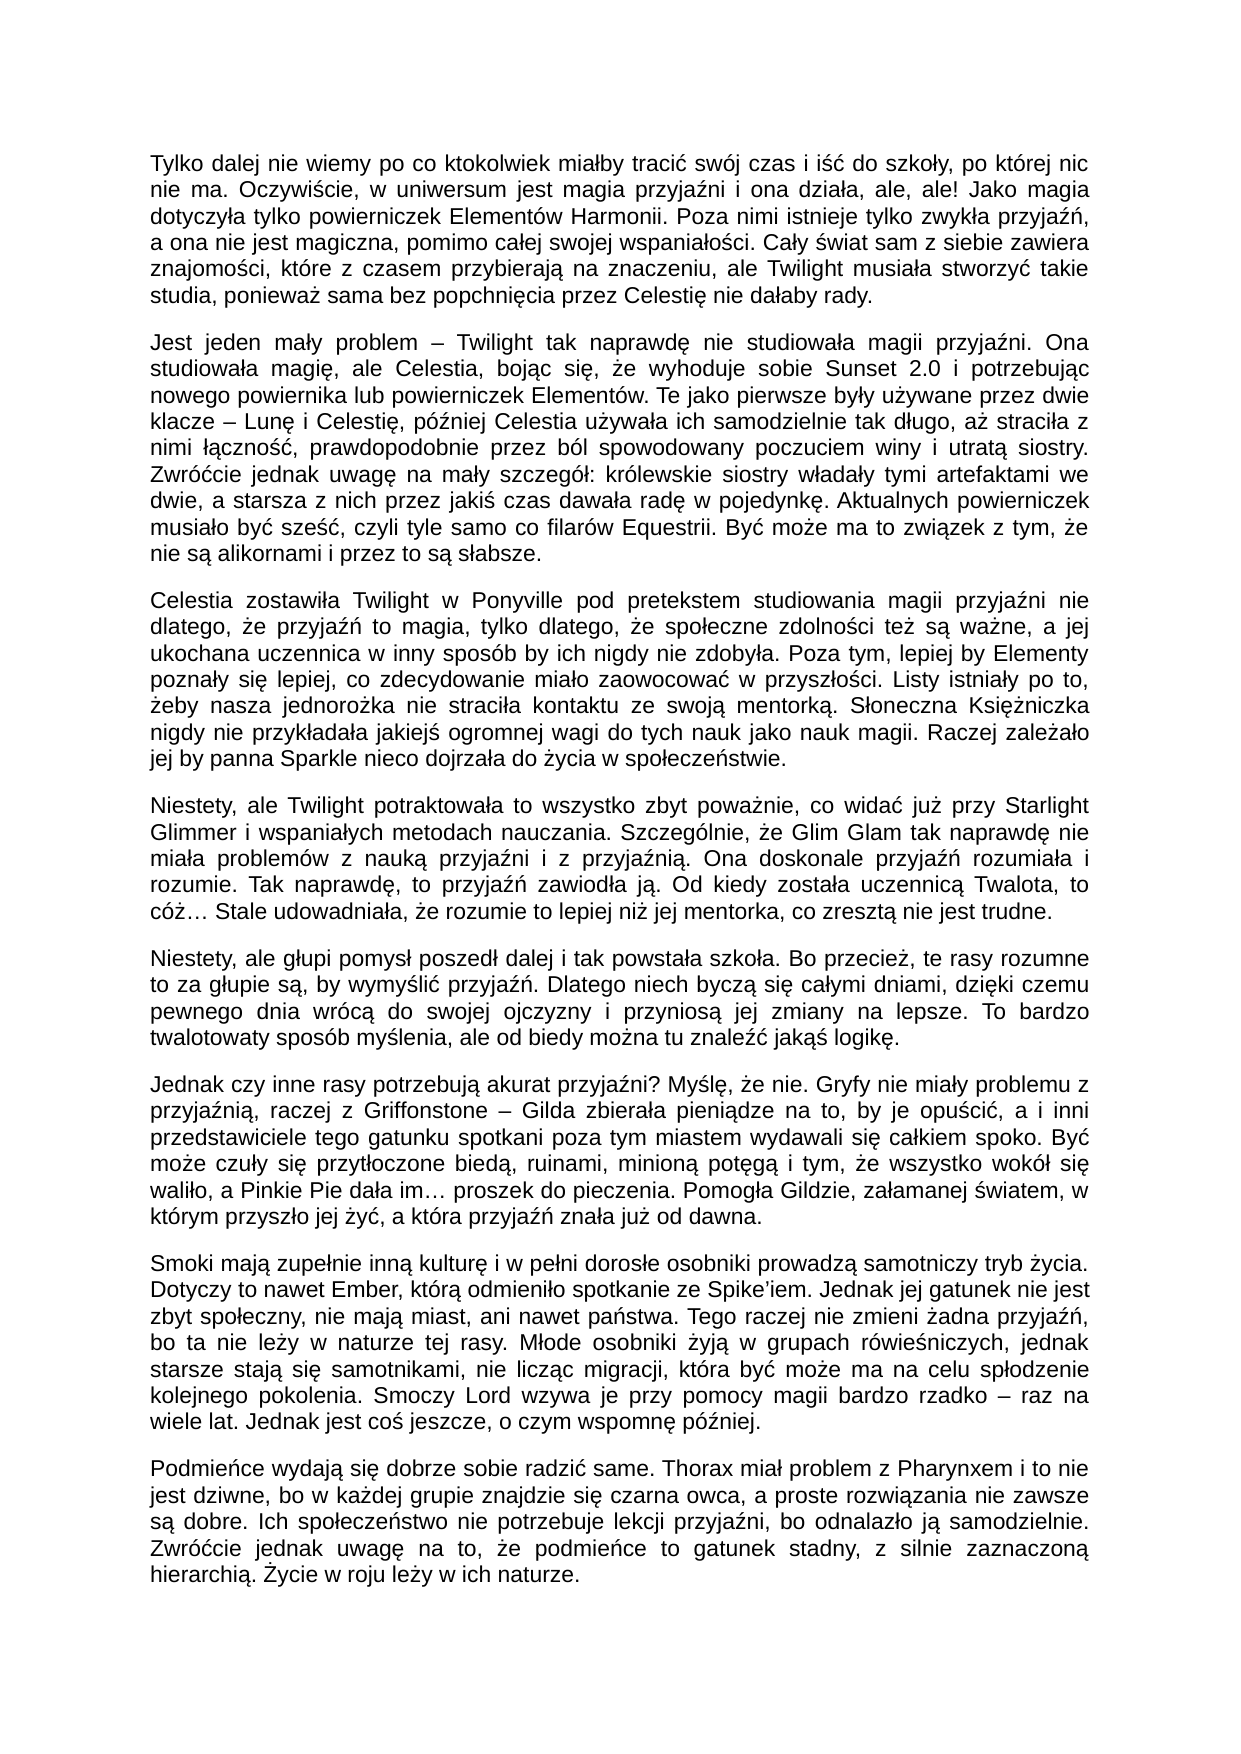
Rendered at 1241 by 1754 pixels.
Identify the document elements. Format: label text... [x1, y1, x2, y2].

text Tylko dalej nie wiemy po co ktokolwiek miałby tracić swój czas i iść do szkoły, po której nic nie ma. Oczywiście, w uniwersum jest magia przyjaźni i ona działa, ale, ale! Jako magia dotyczyła tylko powierniczek Elementów Harmonii. Poza nimi istnieje tylko zwykła przyjaźń, a ona nie jest magiczna, pomimo całej swojej wspaniałości. Cały świat sam z siebie zawiera znajomości, które z czasem przybierają na znaczeniu, ale Twilight musiała stworzyć takie studia, ponieważ sama bez popchnięcia przez Celestię nie dałaby rady. [150, 150, 1090, 308]
text Jednak czy inne rasy potrzebują akurat przyjaźni? Myślę, że nie. Gryfy nie miały problemu z przyjaźnią, raczej z Griffonstone – Gilda zbierała pieniądze na to, by je opuścić, a i inni przedstawiciele tego gatunku spotkani poza tym miastem wydawali się całkiem spoko. Być może czuły się przytłoczone biedą, ruinami, minioną potęgą i tym, że wszystko wokół się waliło, a Pinkie Pie dała im… proszek do pieczenia. Pomogła Gildzie, załamanej światem, w którym przyszło jej żyć, a która przyjaźń znała już od dawna. [150, 1071, 1090, 1229]
text Jest jeden mały problem – Twilight tak naprawdę nie studiowała magii przyjaźni. Ona studiowała magię, ale Celestia, bojąc się, że wyhoduje sobie Sunset 2.0 i potrzebując nowego powiernika lub powierniczek Elementów. Te jako pierwsze były używane przez dwie klacze – Lunę i Celestię, później Celestia używała ich samodzielnie tak długo, aż straciła z nimi łączność, prawdopodobnie przez ból spowodowany poczuciem winy i utratą siostry. Zwróćcie jednak uwagę na mały szczegół: królewskie siostry władały tymi artefaktami we dwie, a starsza z nich przez jakiś czas dawała radę w pojedynkę. Aktualnych powierniczek musiało być sześć, czyli tyle samo co filarów Equestrii. Być może ma to związek z tym, że nie są alikornami i przez to są słabsze. [150, 329, 1090, 566]
text Podmieńce wydają się dobrze sobie radzić same. Thorax miał problem z Pharynxem i to nie jest dziwne, bo w każdej grupie znajdzie się czarna owca, a proste rozwiązania nie zawsze są dobre. Ich społeczeństwo nie potrzebuje lekcji przyjaźni, bo odnalazło ją samodzielnie. Zwróćcie jednak uwagę na to, że podmieńce to gatunek stadny, z silnie zaznaczoną hierarchią. Życie w roju leży w ich naturze. [150, 1455, 1090, 1587]
text Smoki mają zupełnie inną kulturę i w pełni dorosłe osobniki prowadzą samotniczy tryb życia. Dotyczy to nawet Ember, którą odmieniło spotkanie ze Spike’iem. Jednak jej gatunek nie jest zbyt społeczny, nie mają miast, ani nawet państwa. Tego raczej nie zmieni żadna przyjaźń, bo ta nie leży w naturze tej rasy. Młode osobniki żyją w grupach rówieśniczych, jednak starsze stają się samotnikami, nie licząc migracji, która być może ma na celu spłodzenie kolejnego pokolenia. Smoczy Lord wzywa je przy pomocy magii bardzo rzadko – raz na wiele lat. Jednak jest coś jeszcze, o czym wspomnę później. [150, 1250, 1090, 1434]
text Niestety, ale Twilight potraktowała to wszystko zbyt poważnie, co widać już przy Starlight Glimmer i wspaniałych metodach nauczania. Szczególnie, że Glim Glam tak naprawdę nie miała problemów z nauką przyjaźni i z przyjaźnią. Ona doskonale przyjaźń rozumiała i rozumie. Tak naprawdę, to przyjaźń zawiodła ją. Od kiedy została uczennicą Twalota, to cóż… Stale udowadniała, że rozumie to lepiej niż jej mentorka, co zresztą nie jest trudne. [150, 792, 1090, 924]
text Niestety, ale głupi pomysł poszedł dalej i tak powstała szkoła. Bo przecież, te rasy rozumne to za głupie są, by wymyślić przyjaźń. Dlatego niech byczą się całymi dniami, dzięki czemu pewnego dnia wrócą do swojej ojczyzny i przyniosą jej zmiany na lepsze. To bardzo twalotowaty sposób myślenia, ale od biedy można tu znaleźć jakąś logikę. [150, 945, 1090, 1050]
text Celestia zostawiła Twilight w Ponyville pod pretekstem studiowania magii przyjaźni nie dlatego, że przyjaźń to magia, tylko dlatego, że społeczne zdolności też są ważne, a jej ukochana uczennica w inny sposób by ich nigdy nie zdobyła. Poza tym, lepiej by Elementy poznały się lepiej, co zdecydowanie miało zaowocować w przyszłości. Listy istniały po to, żeby nasza jednorożka nie straciła kontaktu ze swoją mentorką. Słoneczna Księżniczka nigdy nie przykładała jakiejś ogromnej wagi do tych nauk jako nauk magii. Raczej zależało jej by panna Sparkle nieco dojrzała do życia w społeczeństwie. [150, 587, 1090, 771]
